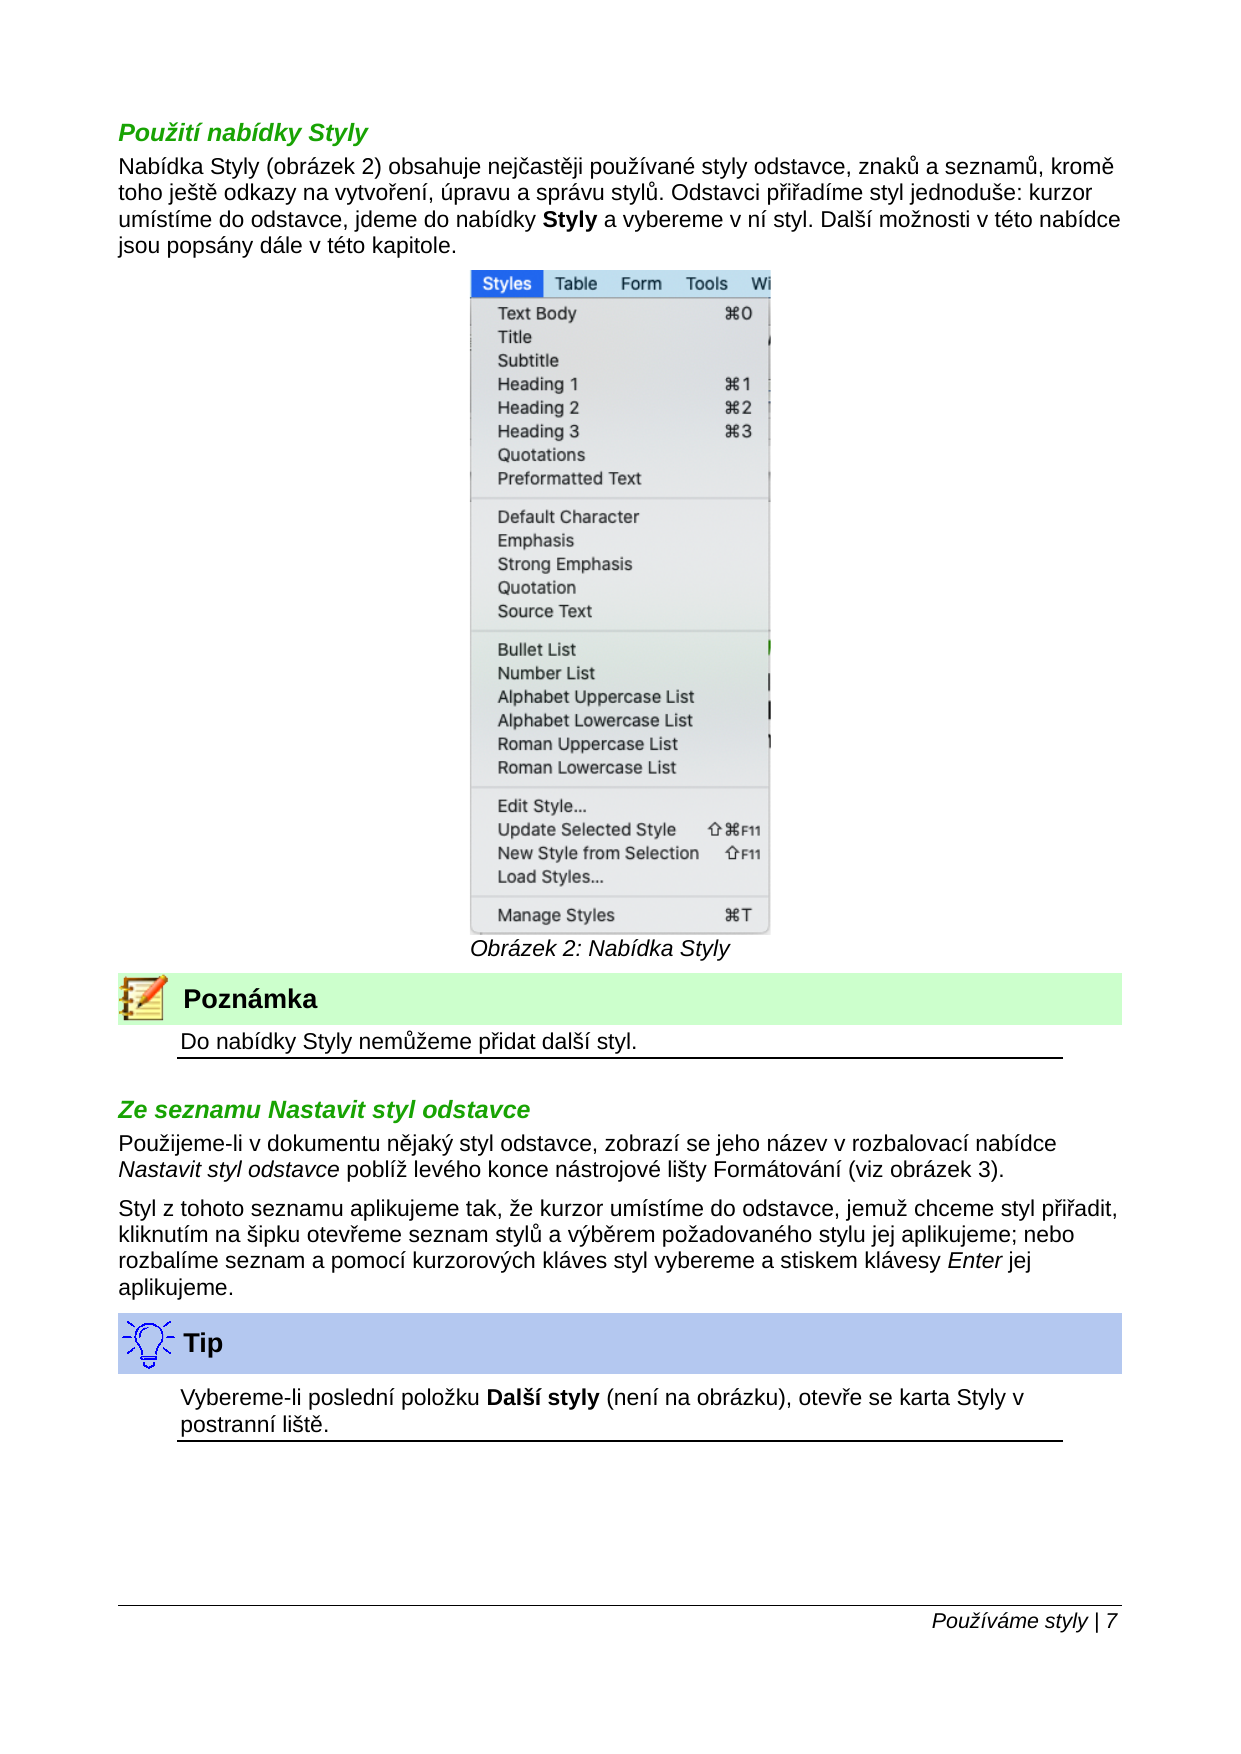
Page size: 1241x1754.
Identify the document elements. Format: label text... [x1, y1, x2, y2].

text Styl z tohoto seznamu aplikujeme tak, že kurzor umístíme do odstavce, jemuž chceme styl přiřadit, kliknutím na šipku otevřeme seznam stylů a výběrem požadovaného stylu jej aplikujeme; nebo rozbalíme seznam a pomocí kurzorových kláves styl vybereme a stiskem klávesy Enter jej aplikujeme. [118, 1195, 1122, 1300]
text Vybereme-li poslední položku Další styly (není na obrázku), otevře se karta Styly v postranní liště. [177, 1381, 1063, 1440]
subtitle Použití nabídky Styly [118, 118, 1122, 147]
picture [469, 270, 771, 935]
picture [119, 1313, 179, 1373]
text Nabídka Styly (obrázek 2) obsahuje nejčastěji používané styly odstavce, znaků a seznamů, kromě toho ještě odkazy na vytvoření, úpravu a správu stylů. Odstavci přiřadíme styl jednoduše: kurzor umístíme do odstavce, jdeme do nabídky Styly a vybereme v ní styl. Další možnosti v této nabídce jsou popsány dále v této kapitole. [118, 153, 1122, 258]
text Do nabídky Styly nemůžeme přidat další styl. [177, 1025, 1063, 1057]
text Použijeme-li v dokumentu nějaký styl odstavce, zobrazí se jeho název v rozbalovací nabídce Nastavit styl odstavce poblíž levého konce nástrojové lišty Formátování (viz obrázek 3). [118, 1129, 1122, 1182]
subtitle Tip [118, 1313, 1122, 1374]
picture [119, 973, 170, 1024]
subtitle Ze seznamu Nastavit styl odstavce [118, 1095, 1122, 1123]
text Obrázek 2: Nabídka Styly [470, 935, 771, 961]
subtitle Poznámka [118, 973, 1122, 1025]
